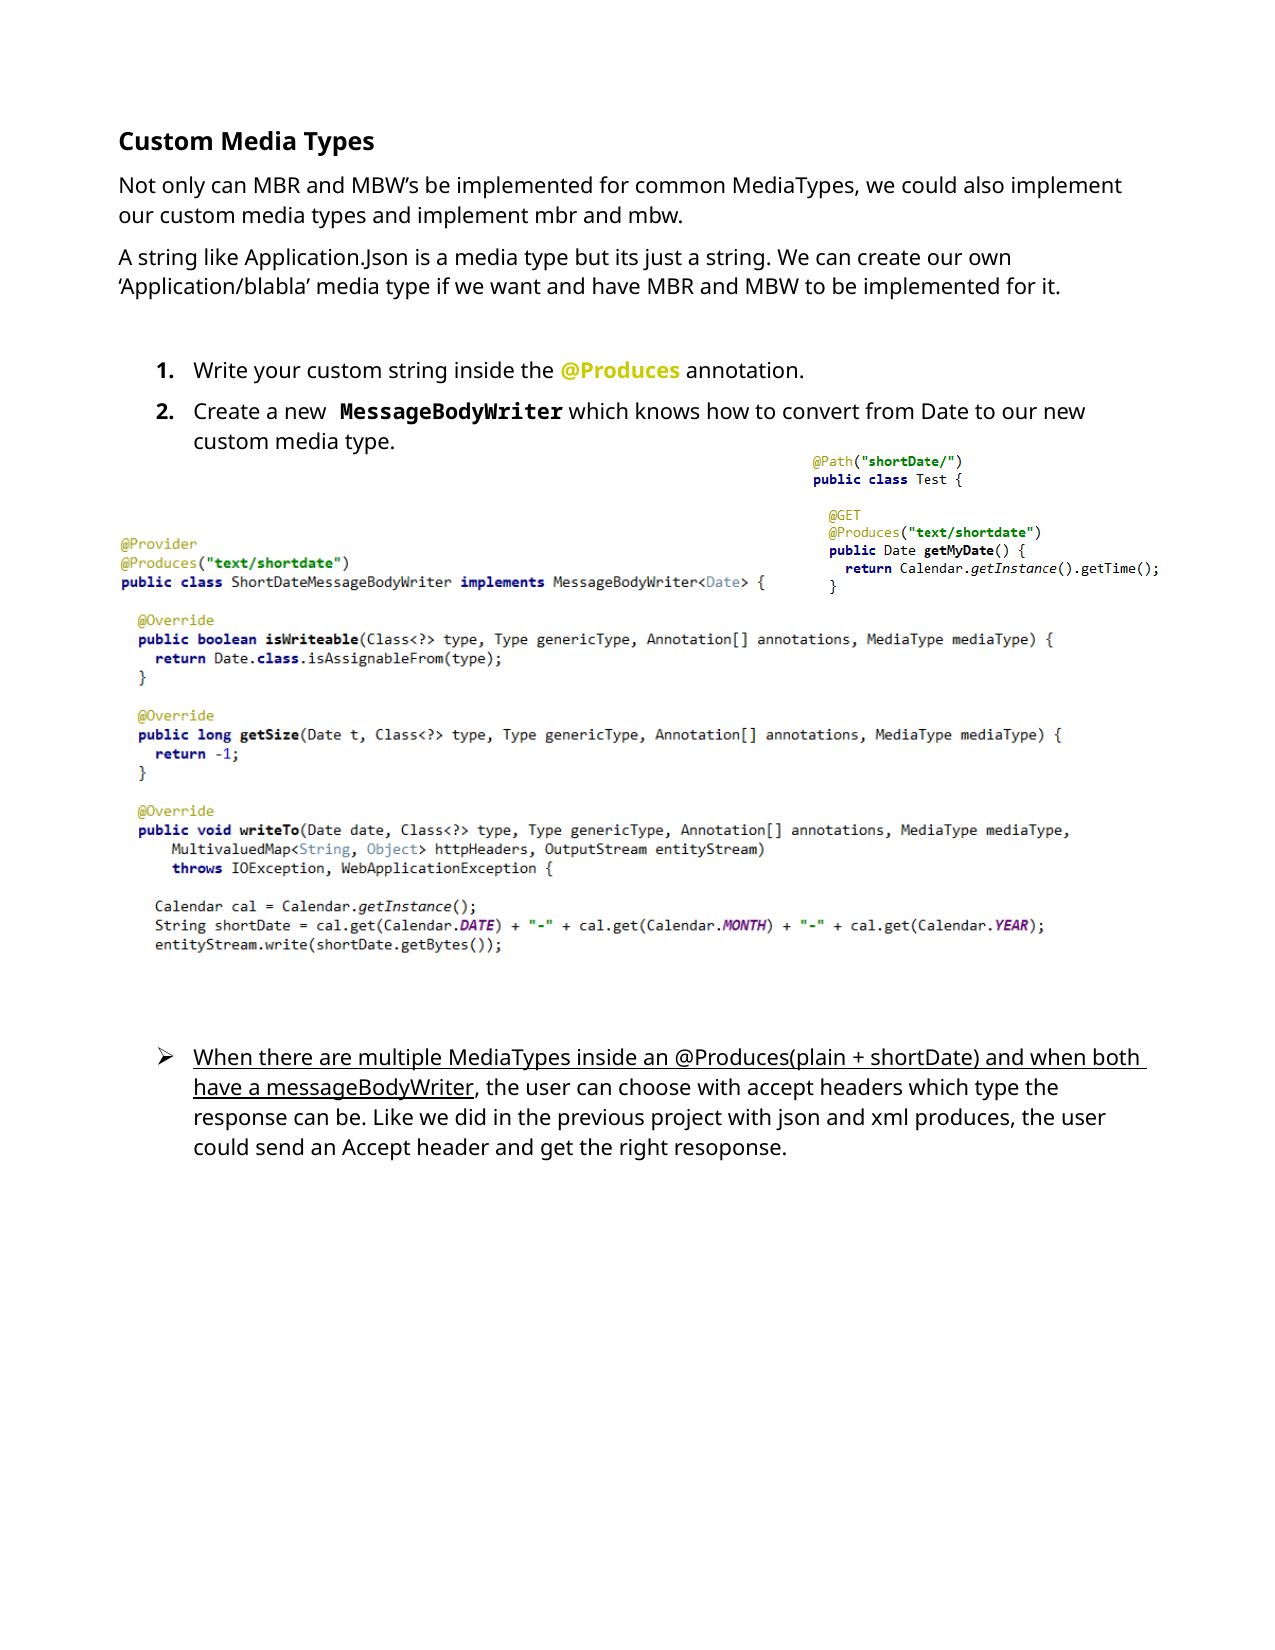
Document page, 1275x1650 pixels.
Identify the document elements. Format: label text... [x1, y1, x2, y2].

text Not only can MBR and MBW’s be implemented for common MediaTypes, we could also implement our custom media types and implement mbr and mbw. [118, 170, 1157, 229]
list Create a new MessageBodyWriter which knows how to convert from Date to our new custom media type. [156, 396, 1157, 456]
text Custom Media Types [118, 124, 1157, 158]
text A string like Application.Json is a media type but its just a string. We can create our own ‘Application/blabla’ media type if we want and have MBR and MBW to be implemented for it. [118, 241, 1157, 301]
list When there are multiple MediaTypes inside an @Produces(plain + shortDate) and when both have a messageBodyWriter, the user can choose with accept headers which type the response can be. Like we did in the previous project with json and xml produces, the user could send an Accept header and get the right resoponse. [156, 1042, 1157, 1161]
list Write your custom string inside the @Produces annotation. [156, 354, 1157, 384]
picture [119, 453, 1161, 959]
